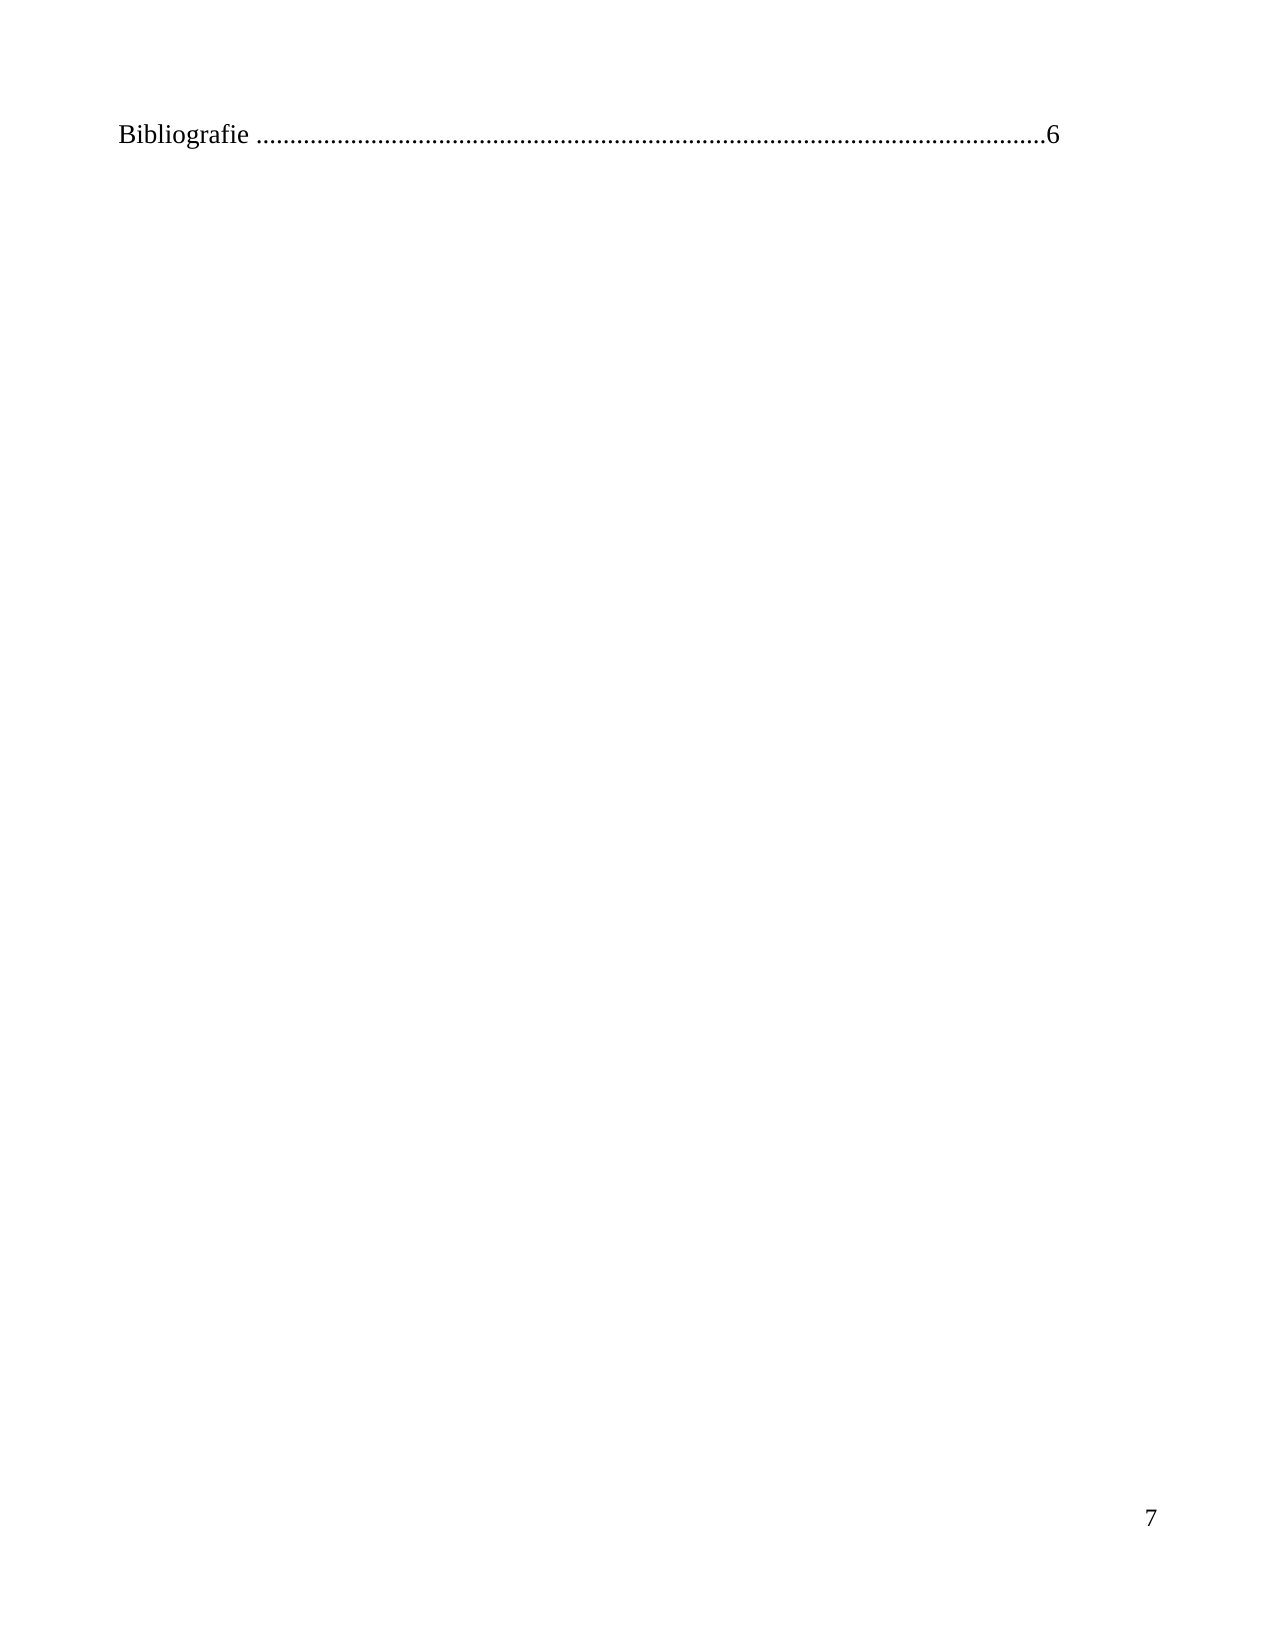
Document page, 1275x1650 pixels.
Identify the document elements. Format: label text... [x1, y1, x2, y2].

text Bibliografie .....................................................................................................................6 [118, 118, 1157, 149]
